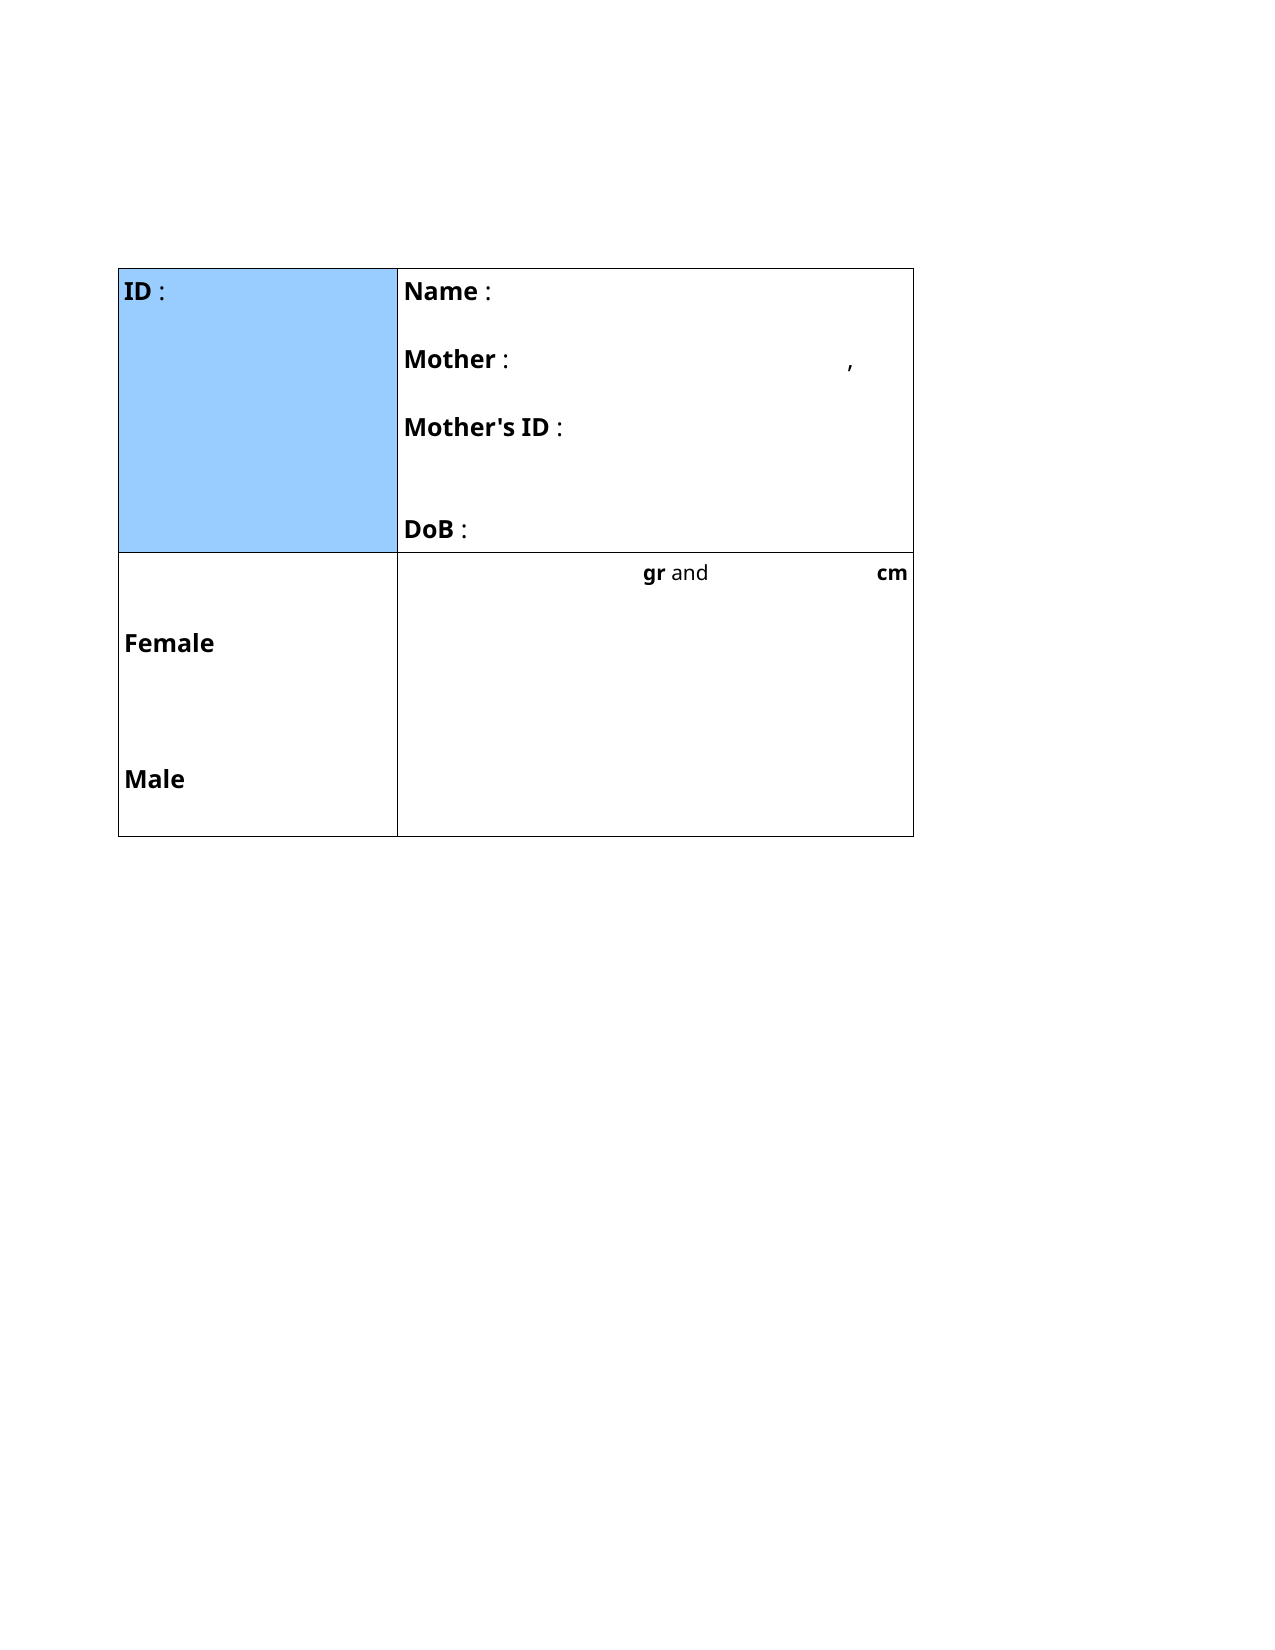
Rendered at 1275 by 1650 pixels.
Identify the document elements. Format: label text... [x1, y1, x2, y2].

table_header ID : <newborn.name> [119, 269, 397, 552]
text </for> [118, 870, 1157, 904]
table_cell <if test="newborn.sex =='f'" > Female </if> <if test="newborn.sex =='m'" > Male </if> [119, 553, 397, 836]
table_cell <newborn.weight> gr and <newborn.length> cm [398, 553, 913, 836]
table_header Name : <newborn.newborn_name> <if test="newborn.mother"> Mother : <newborn.mother.name.lastname>, <newborn.mother.name.name> Mother's ID : <newborn.mother.identification_code> </if> DoB : <newborn.birth_date> [398, 269, 913, 552]
text <for each="newborn in objects"> [118, 234, 1157, 268]
